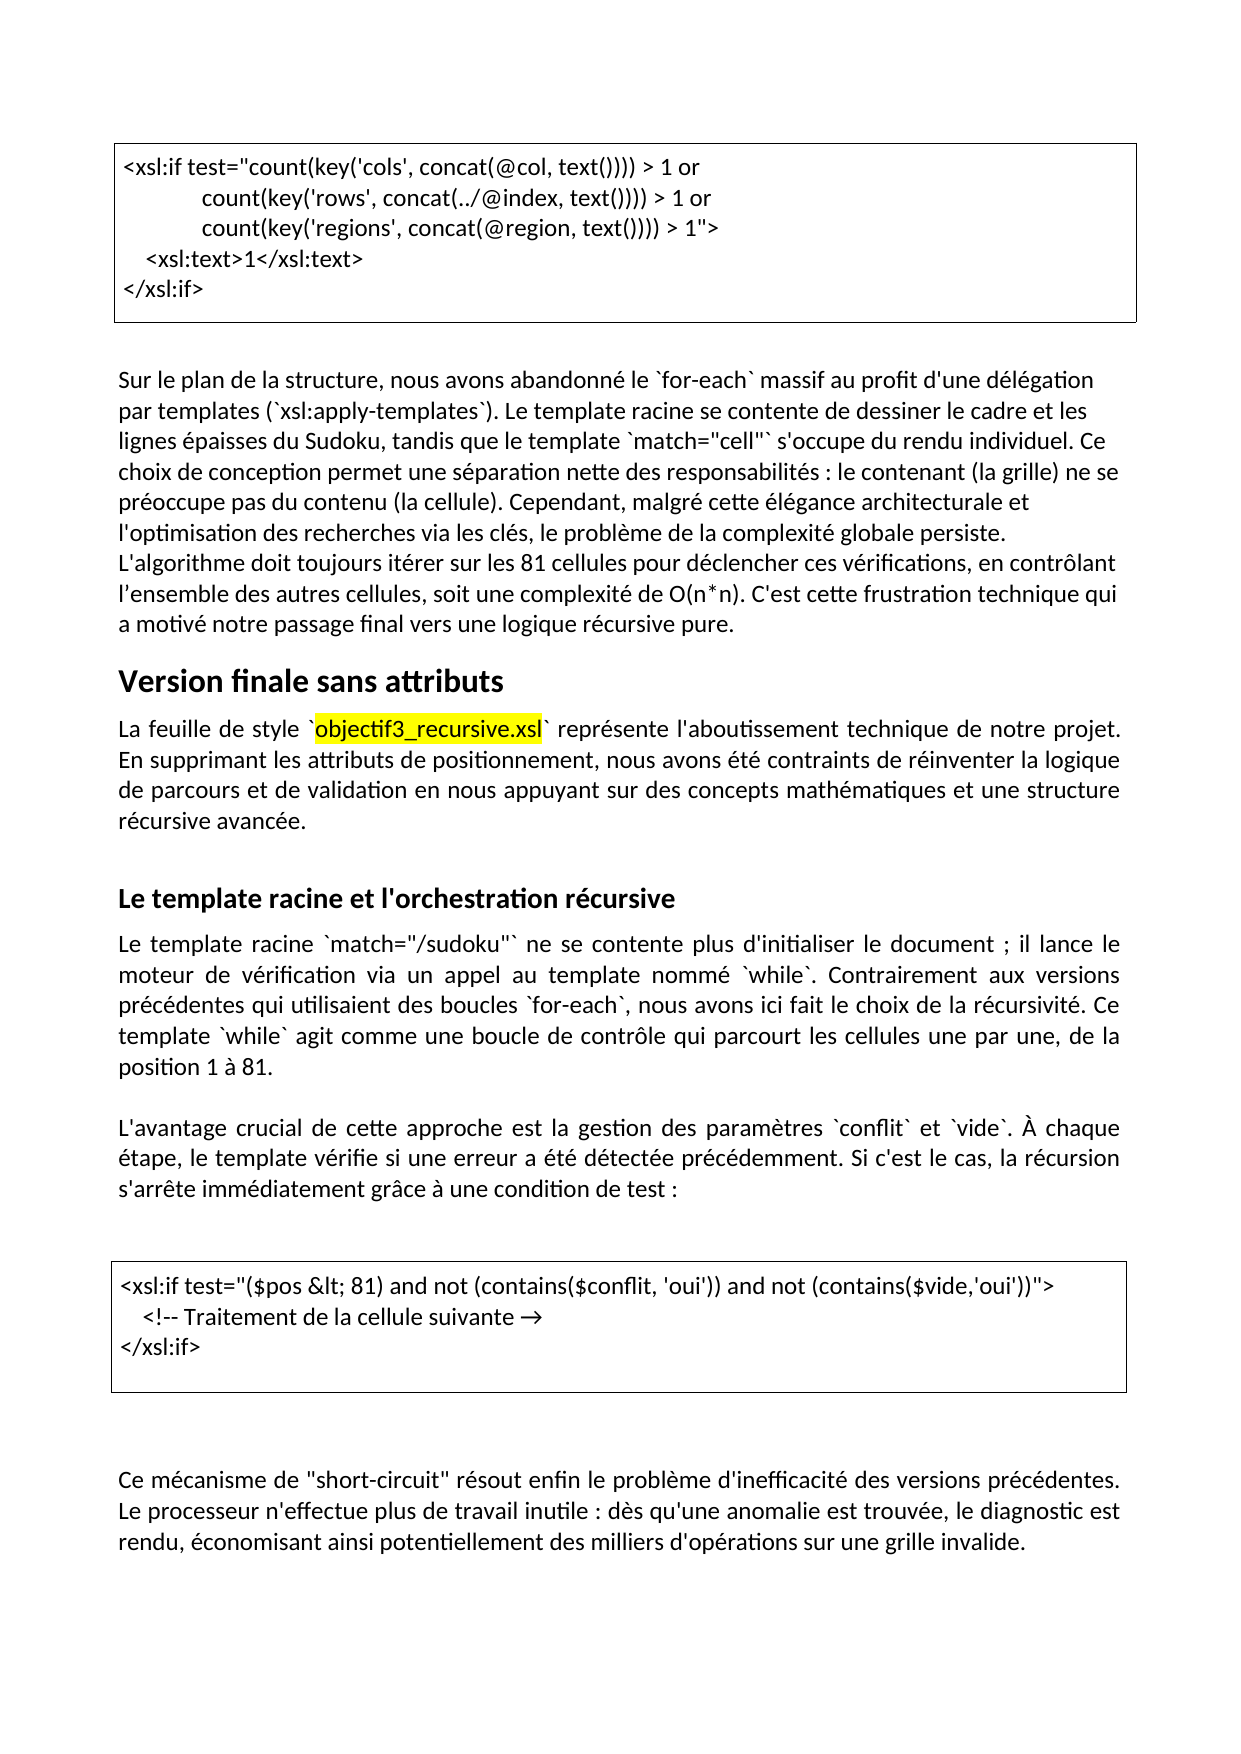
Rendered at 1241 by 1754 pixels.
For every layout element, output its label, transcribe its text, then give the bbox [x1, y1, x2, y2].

text <xsl:text>1</xsl:text> [123, 243, 1127, 273]
subtitle Version finale sans attributs [118, 660, 1122, 701]
text Ce mécanisme de "short-circuit" résout enfin le problème d'inefficacité des versions précédentes. Le processeur n'effectue plus de travail inutile : dès qu'une anomalie est trouvée, le diagnostic est rendu, économisant ainsi potentiellement des milliers d'opérations sur une grille invalide. [118, 1464, 1122, 1556]
text </xsl:if> [120, 1331, 1117, 1362]
text count(key('regions', concat(@region, text()))) > 1"> [123, 212, 1127, 243]
text Sur le plan de la structure, nous avons abandonné le `for-each` massif au profit d'une délégation par templates (`xsl:apply-templates`). Le template racine se contente de dessiner le cadre et les lignes épaisses du Sudoku, tandis que le template `match="cell"` s'occupe du rendu individuel. Ce choix de conception permet une séparation nette des responsabilités : le contenant (la grille) ne se préoccupe pas du contenu (la cellule). Cependant, malgré cette élégance architecturale et l'optimisation des recherches via les clés, le problème de la complexité globale persiste. L'algorithme doit toujours itérer sur les 81 cellules pour déclencher ces vérifications, en contrôlant l’ensemble des autres cellules, soit une complexité de O(n*n). C'est cette frustration technique qui a motivé notre passage final vers une logique récursive pure. [118, 364, 1122, 639]
text <xsl:if test="count(key('cols', concat(@col, text()))) > 1 or [123, 151, 1127, 182]
text L'avantage crucial de cette approche est la gestion des paramètres `conflit` et `vide`. À chaque étape, le template vérifie si une erreur a été détectée précédemment. Si c'est le cas, la récursion s'arrête immédiatement grâce à une condition de test : [118, 1112, 1122, 1203]
text <xsl:if test="($pos &lt; 81) and not (contains($conflit, 'oui')) and not (contains($vide,'oui'))"> [120, 1270, 1117, 1301]
text Le template racine `match="/sudoku"` ne se contente plus d'initialiser le document ; il lance le moteur de vérification via un appel au template nommé `while`. Contrairement aux versions précédentes qui utilisaient des boucles `for-each`, nous avons ici fait le choix de la récursivité. Ce template `while` agit comme une boucle de contrôle qui parcourt les cellules une par une, de la position 1 à 81. [118, 928, 1122, 1081]
text <!-- Traitement de la cellule suivante → [120, 1301, 1117, 1331]
text La feuille de style `objectif3_recursive.xsl` représente l'aboutissement technique de notre projet. En supprimant les attributs de positionnement, nous avons été contraints de réinventer la logique de parcours et de validation en nous appuyant sur des concepts mathématiques et une structure récursive avancée. [118, 713, 1122, 835]
subtitle Le template racine et l'orchestration récursive [118, 880, 1122, 916]
text count(key('rows', concat(../@index, text()))) > 1 or [123, 182, 1127, 212]
text </xsl:if> [123, 273, 1127, 304]
